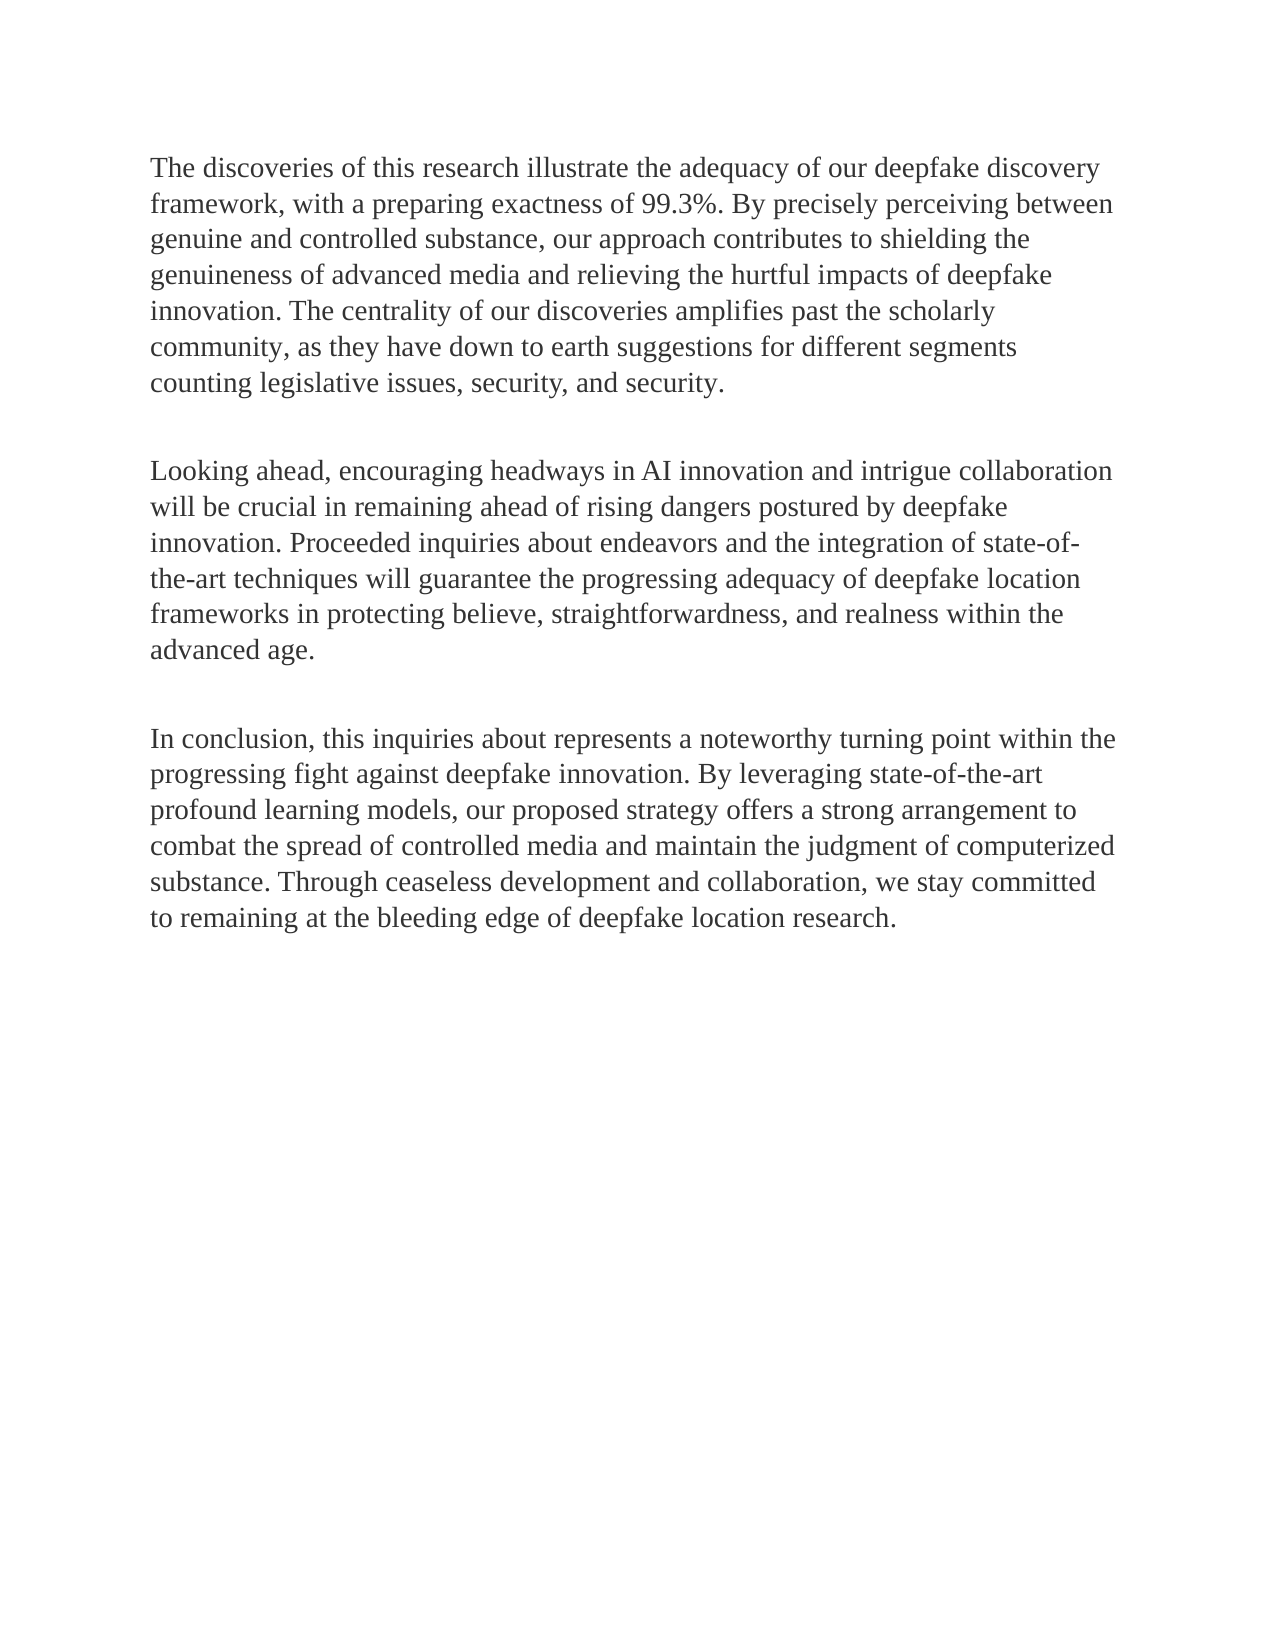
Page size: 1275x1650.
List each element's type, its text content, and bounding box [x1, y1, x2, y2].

text The discoveries of this research illustrate the adequacy of our deepfake discovery framework, with a preparing exactness of 99.3%. By precisely perceiving between genuine and controlled substance, our approach contributes to shielding the genuineness of advanced media and relieving the hurtful impacts of deepfake innovation. The centrality of our discoveries amplifies past the scholarly community, as they have down to earth suggestions for different segments counting legislative issues, security, and security. [150, 150, 1125, 398]
text Looking ahead, encouraging headways in AI innovation and intrigue collaboration will be crucial in remaining ahead of rising dangers postured by deepfake innovation. Proceeded inquiries about endeavors and the integration of state-of-the-art techniques will guarantee the progressing adequacy of deepfake location frameworks in protecting believe, straightforwardness, and realness within the advanced age. [150, 417, 1125, 666]
text In conclusion, this inquiries about represents a noteworthy turning point within the progressing fight against deepfake innovation. By leveraging state-of-the-art profound learning models, our proposed strategy offers a strong arrangement to combat the spread of controlled media and maintain the judgment of computerized substance. Through ceaseless development and collaboration, we stay committed to remaining at the bleeding edge of deepfake location research. [150, 685, 1125, 969]
